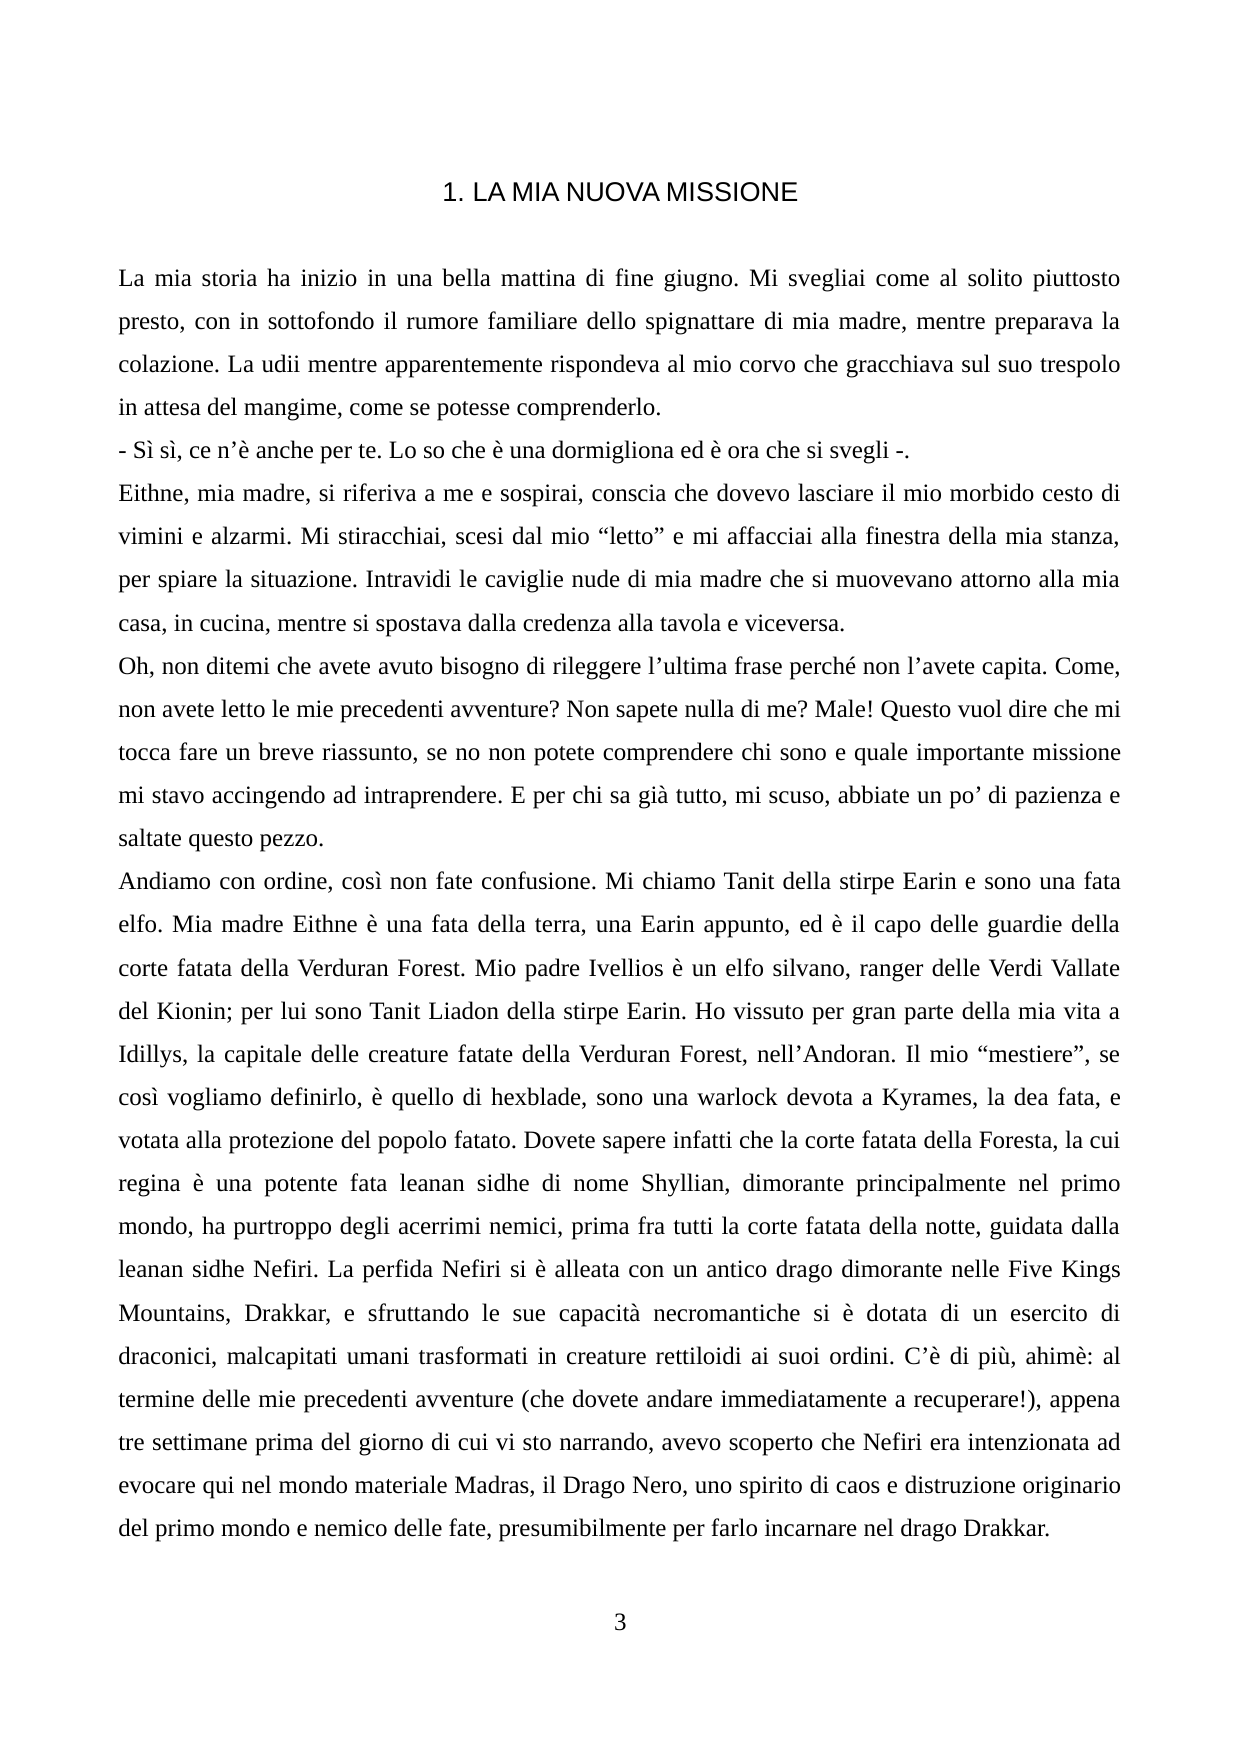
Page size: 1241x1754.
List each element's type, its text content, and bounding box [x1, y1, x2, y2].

text - Sì sì, ce n’è anche per te. Lo so che è una dormigliona ed è ora che si svegli -. [118, 435, 1122, 464]
text Oh, non ditemi che avete avuto bisogno di rileggere l’ultima frase perché non l’avete capita. Come, non avete letto le mie precedenti avventure? Non sapete nulla di me? Male! Questo vuol dire che mi tocca fare un breve riassunto, se no non potete comprendere chi sono e quale importante missione mi stavo accingendo ad intraprendere. E per chi sa già tutto, mi scuso, abbiate un po’ di pazienza e saltate questo pezzo. [118, 651, 1122, 852]
text La mia storia ha inizio in una bella mattina di fine giugno. Mi svegliai come al solito piuttosto presto, con in sottofondo il rumore familiare dello spignattare di mia madre, mentre preparava la colazione. La udii mentre apparentemente rispondeva al mio corvo che gracchiava sul suo trespolo in attesa del mangime, come se potesse comprenderlo. [118, 263, 1122, 421]
text Eithne, mia madre, si riferiva a me e sospirai, conscia che dovevo lasciare il mio morbido cesto di vimini e alzarmi. Mi stiracchiai, scesi dal mio “letto” e mi affacciai alla finestra della mia stanza, per spiare la situazione. Intravidi le caviglie nude di mia madre che si muovevano attorno alla mia casa, in cucina, mentre si spostava dalla credenza alla tavola e viceversa. [118, 478, 1122, 636]
subtitle 1. LA MIA NUOVA MISSIONE [118, 176, 1122, 207]
text Andiamo con ordine, così non fate confusione. Mi chiamo Tanit della stirpe Earin e sono una fata elfo. Mia madre Eithne è una fata della terra, una Earin appunto, ed è il capo delle guardie della corte fatata della Verduran Forest. Mio padre Ivellios è un elfo silvano, ranger delle Verdi Vallate del Kionin; per lui sono Tanit Liadon della stirpe Earin. Ho vissuto per gran parte della mia vita a Idillys, la capitale delle creature fatate della Verduran Forest, nell’Andoran. Il mio “mestiere”, se così vogliamo definirlo, è quello di hexblade, sono una warlock devota a Kyrames, la dea fata, e votata alla protezione del popolo fatato. Dovete sapere infatti che la corte fatata della Foresta, la cui regina è una potente fata leanan sidhe di nome Shyllian, dimorante principalmente nel primo mondo, ha purtroppo degli acerrimi nemici, prima fra tutti la corte fatata della notte, guidata dalla leanan sidhe Nefiri. La perfida Nefiri si è alleata con un antico drago dimorante nelle Five Kings Mountains, Drakkar, e sfruttando le sue capacità necromantiche si è dotata di un esercito di draconici, malcapitati umani trasformati in creature rettiloidi ai suoi ordini. C’è di più, ahimè: al termine delle mie precedenti avventure (che dovete andare immediatamente a recuperare!), appena tre settimane prima del giorno di cui vi sto narrando, avevo scoperto che Nefiri era intenzionata ad evocare qui nel mondo materiale Madras, il Drago Nero, uno spirito di caos e distruzione originario del primo mondo e nemico delle fate, presumibilmente per farlo incarnare nel drago Drakkar. [118, 866, 1122, 1542]
